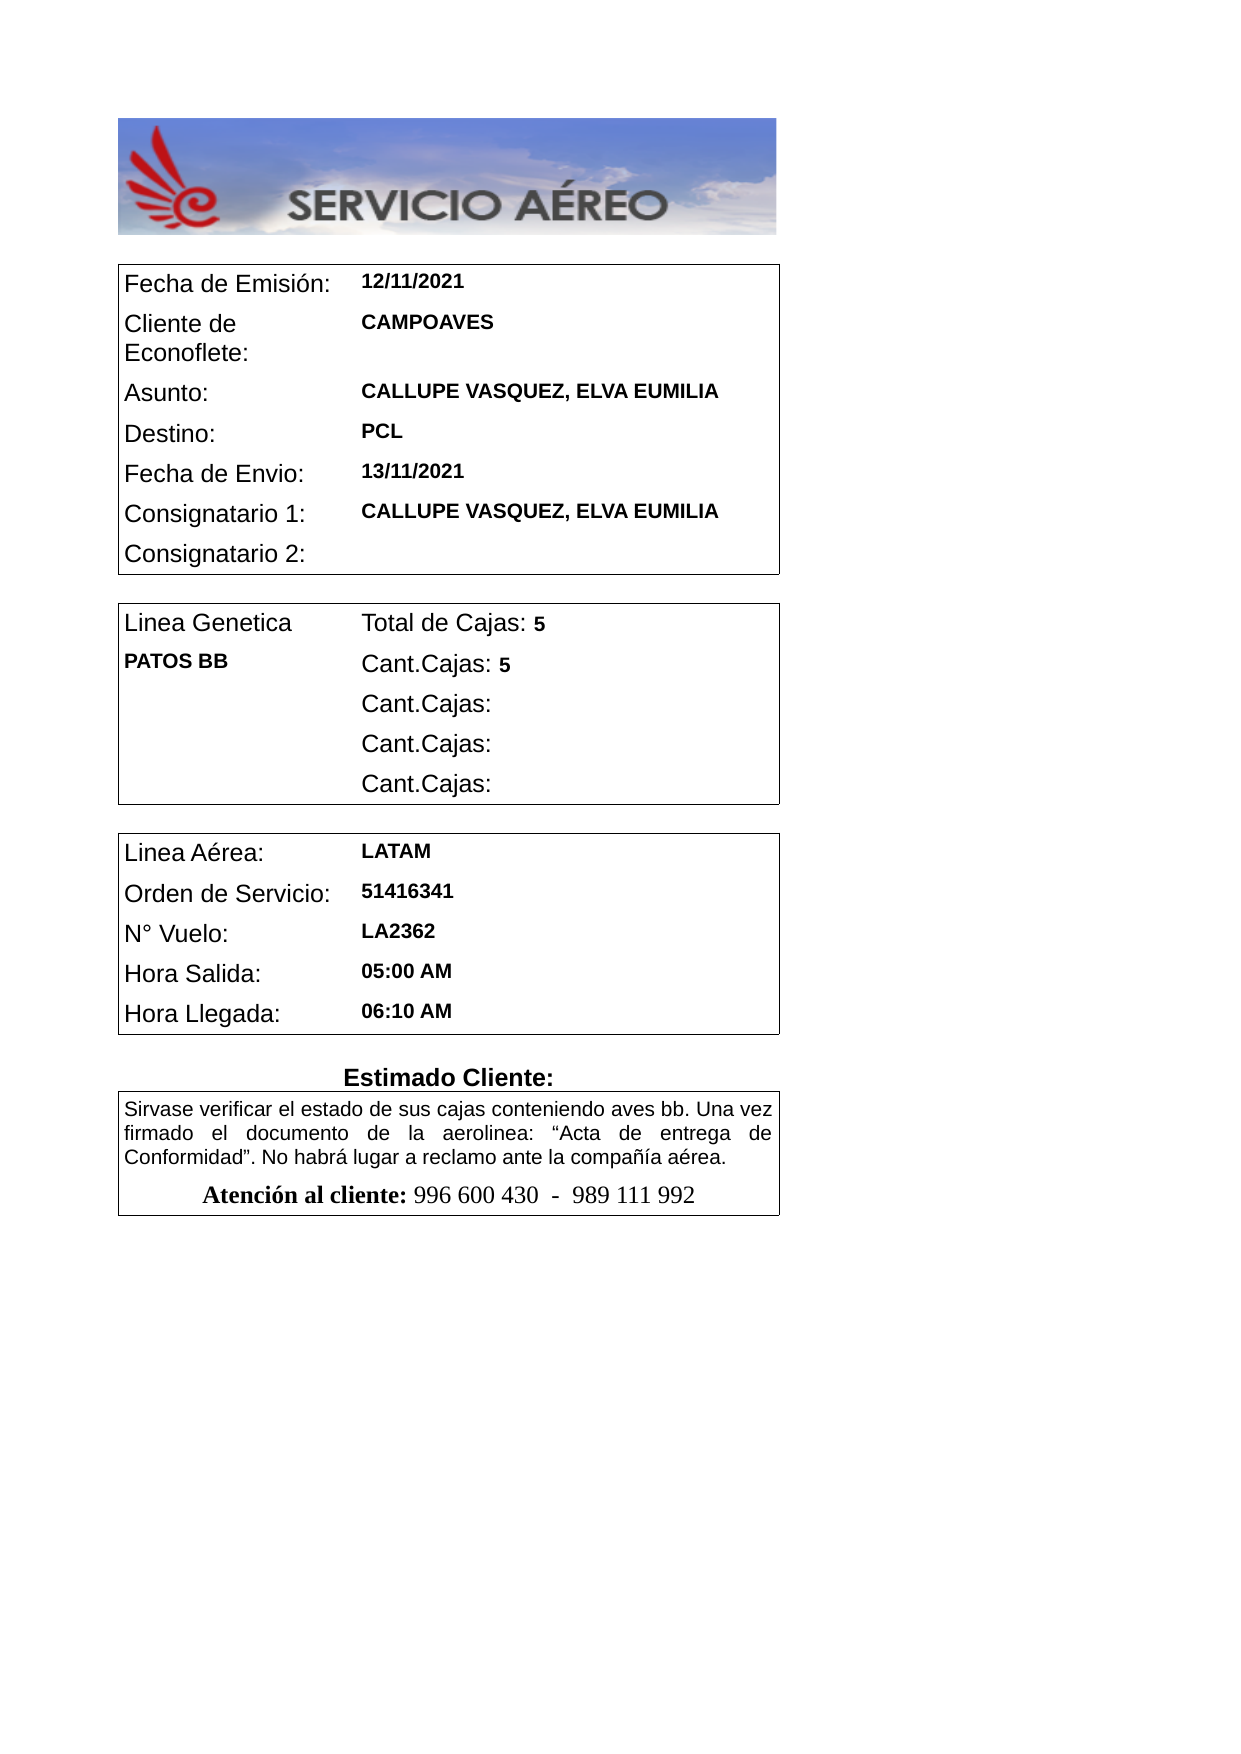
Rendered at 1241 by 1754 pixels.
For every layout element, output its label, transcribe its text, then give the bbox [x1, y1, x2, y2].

table_cell [356, 534, 779, 574]
table_cell CAMPOAVES [356, 304, 779, 373]
table_cell LA2362 [356, 913, 779, 953]
table_cell LATAM [356, 834, 779, 873]
table_cell Total de Cajas: 5 [356, 604, 779, 643]
table_cell Cant.Cajas: [356, 764, 779, 804]
table_cell PATOS BB [119, 643, 356, 683]
table_cell Consignatario 2: [119, 534, 356, 574]
picture [118, 118, 777, 235]
table_header Fecha de Emisión: [119, 265, 356, 304]
table_cell Cant.Cajas: [356, 683, 779, 723]
table_cell Estimado Cliente: [118, 1035, 779, 1091]
table_cell Asunto: [119, 373, 356, 413]
table_cell 06:10 AM [356, 994, 779, 1034]
table_cell Cant.Cajas: 5 [356, 643, 779, 683]
table_cell Hora Llegada: [119, 994, 356, 1034]
table_cell PCL [356, 413, 779, 453]
table_cell CALLUPE VASQUEZ, ELVA EUMILIA [356, 373, 779, 413]
table_cell 13/11/2021 [356, 453, 779, 493]
table_cell Consignatario 1: [119, 493, 356, 533]
table_cell [119, 683, 356, 723]
table_cell 05:00 AM [356, 953, 779, 993]
table_cell Hora Salida: [119, 953, 356, 993]
table_cell [119, 764, 356, 804]
table_cell [118, 575, 356, 603]
table_cell 51416341 [356, 873, 779, 913]
table_cell Fecha de Envio: [119, 453, 356, 493]
table_cell Cliente de Econoflete: [119, 304, 356, 373]
table_cell [356, 805, 779, 833]
table_cell Destino: [119, 413, 356, 453]
table_cell Linea Genetica [119, 604, 356, 643]
table_cell N° Vuelo: [119, 913, 356, 953]
table_header 12/11/2021 [356, 265, 779, 304]
table_cell Atención al cliente: 996 600 430 - 989 111 992 [119, 1175, 779, 1215]
table_cell [119, 723, 356, 763]
table_cell Orden de Servicio: [119, 873, 356, 913]
table_cell Sirvase verificar el estado de sus cajas conteniendo aves bb. Una vez firmado el documento de la aerolinea: “Acta de entrega de Conformidad”. No habrá lugar a reclamo ante la compañía aérea. [119, 1092, 779, 1175]
table_cell [356, 575, 779, 603]
table_cell CALLUPE VASQUEZ, ELVA EUMILIA [356, 493, 779, 533]
table_cell Cant.Cajas: [356, 723, 779, 763]
table_cell [118, 805, 356, 833]
table_cell Linea Aérea: [119, 834, 356, 873]
